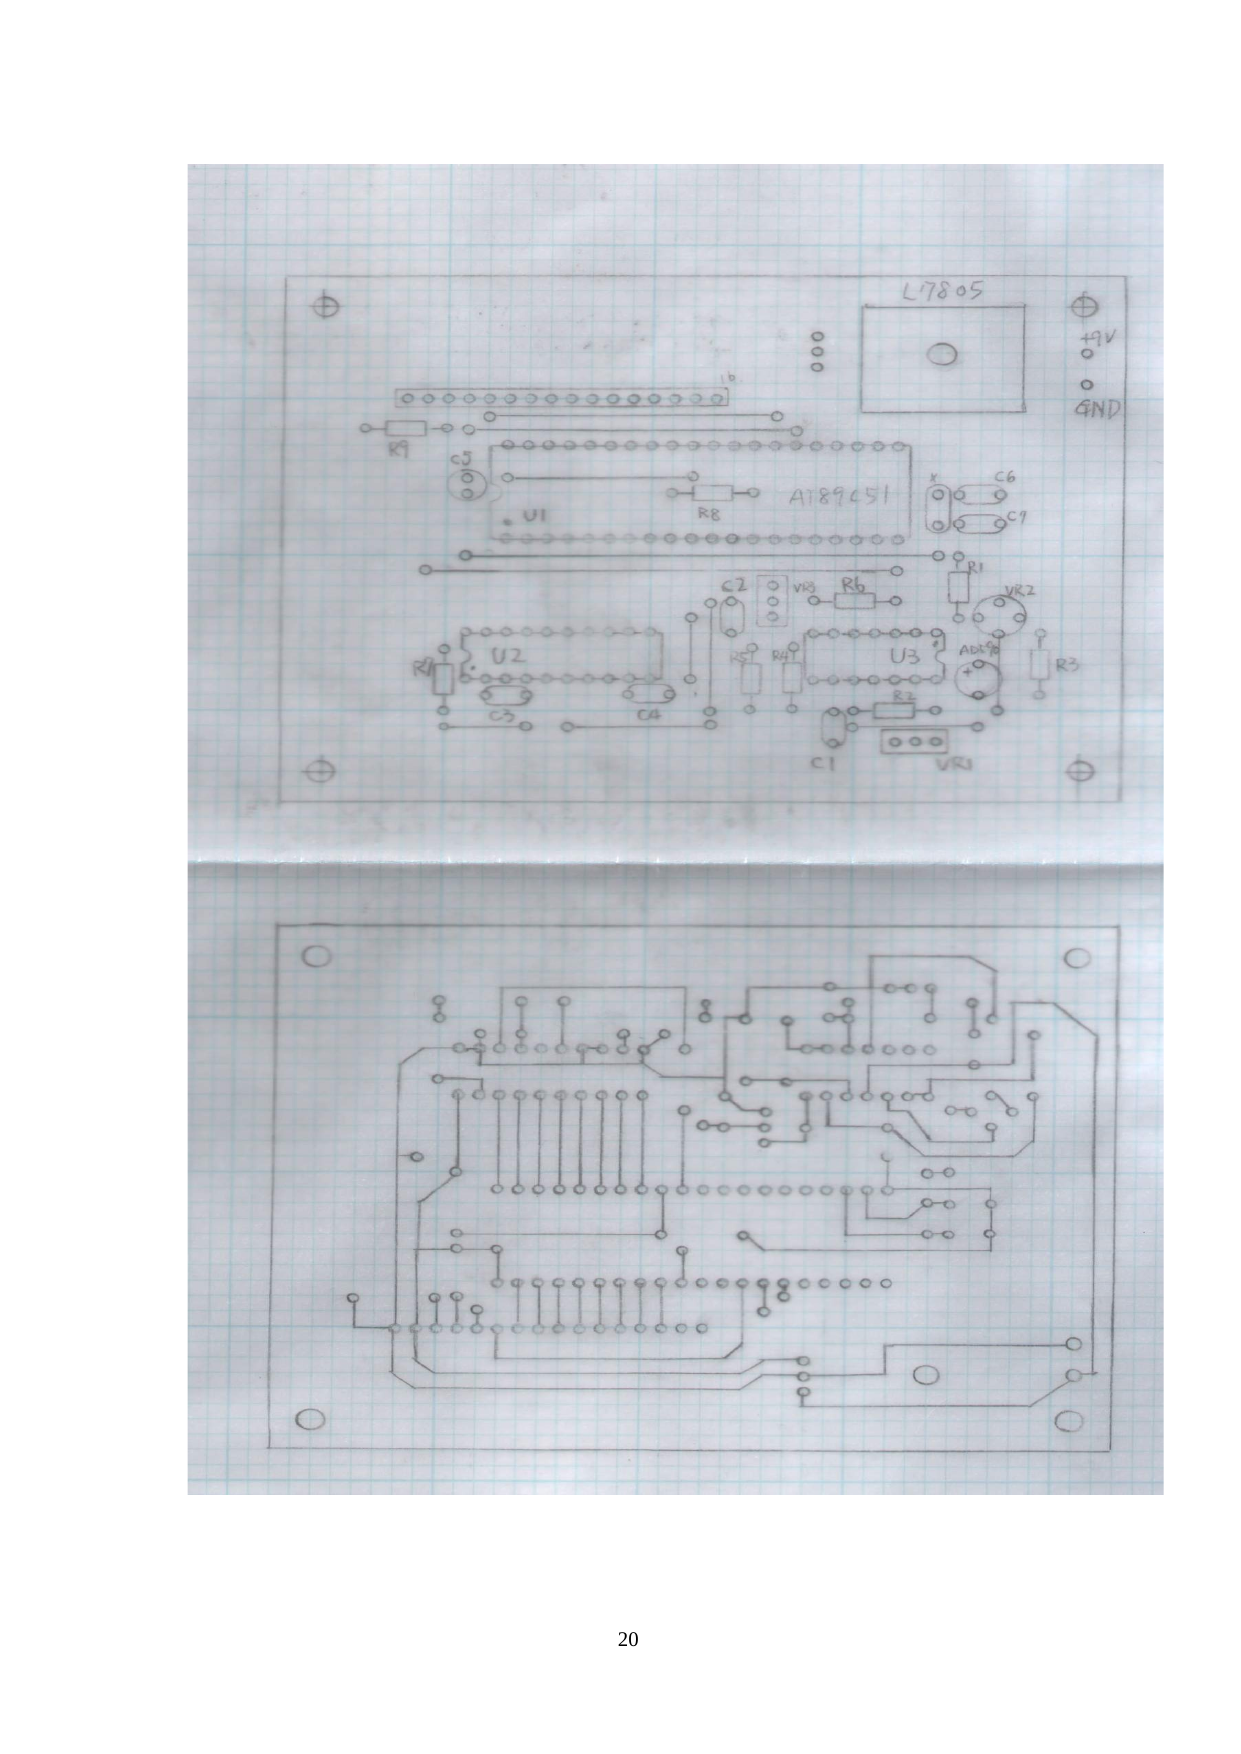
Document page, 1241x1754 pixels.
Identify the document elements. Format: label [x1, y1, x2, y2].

picture [187, 164, 1164, 1495]
